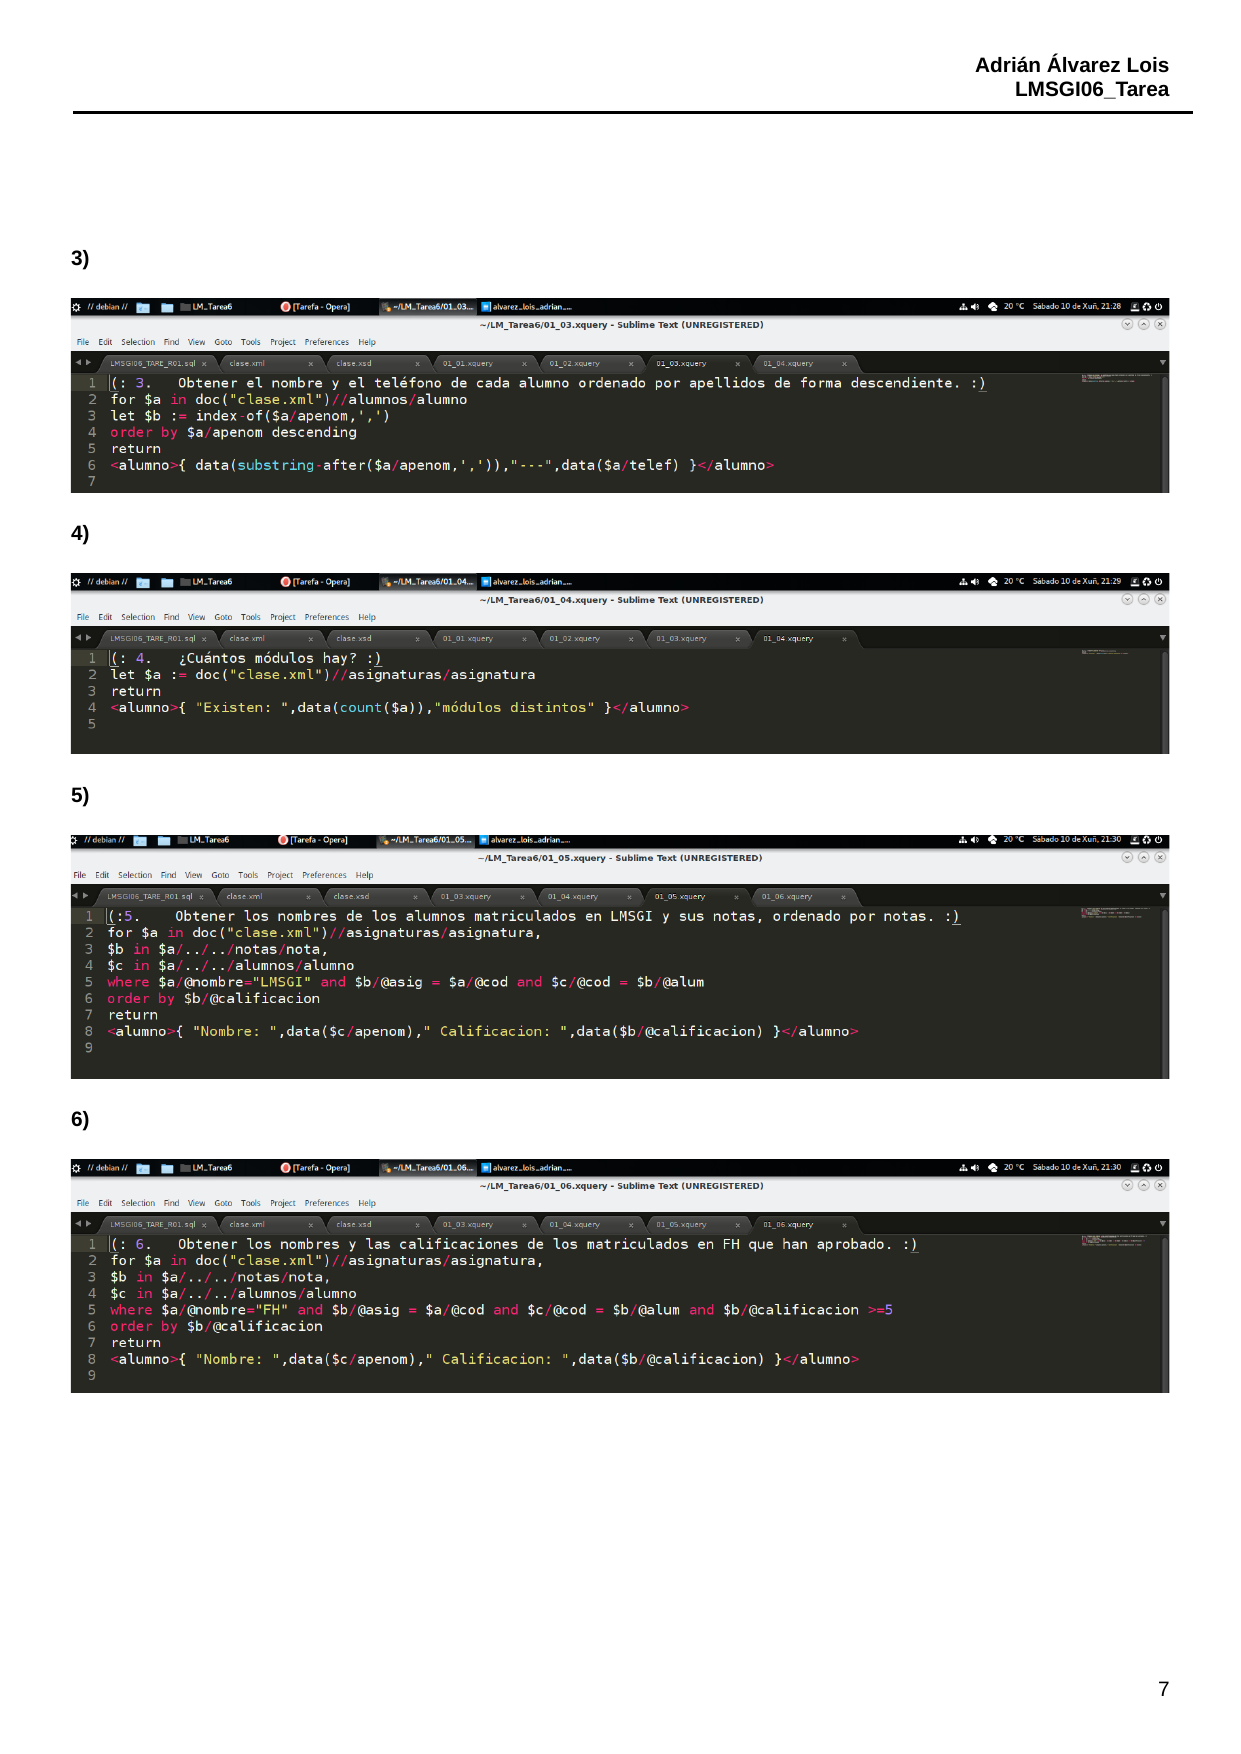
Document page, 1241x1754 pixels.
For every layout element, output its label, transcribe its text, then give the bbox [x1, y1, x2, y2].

picture [70, 1159, 1170, 1393]
text 4) [71, 521, 1169, 545]
text 3) [71, 246, 1169, 269]
picture [70, 298, 1170, 493]
picture [70, 573, 1170, 754]
text 5) [71, 782, 1169, 806]
picture [70, 835, 1170, 1079]
text 6) [71, 1107, 1169, 1131]
